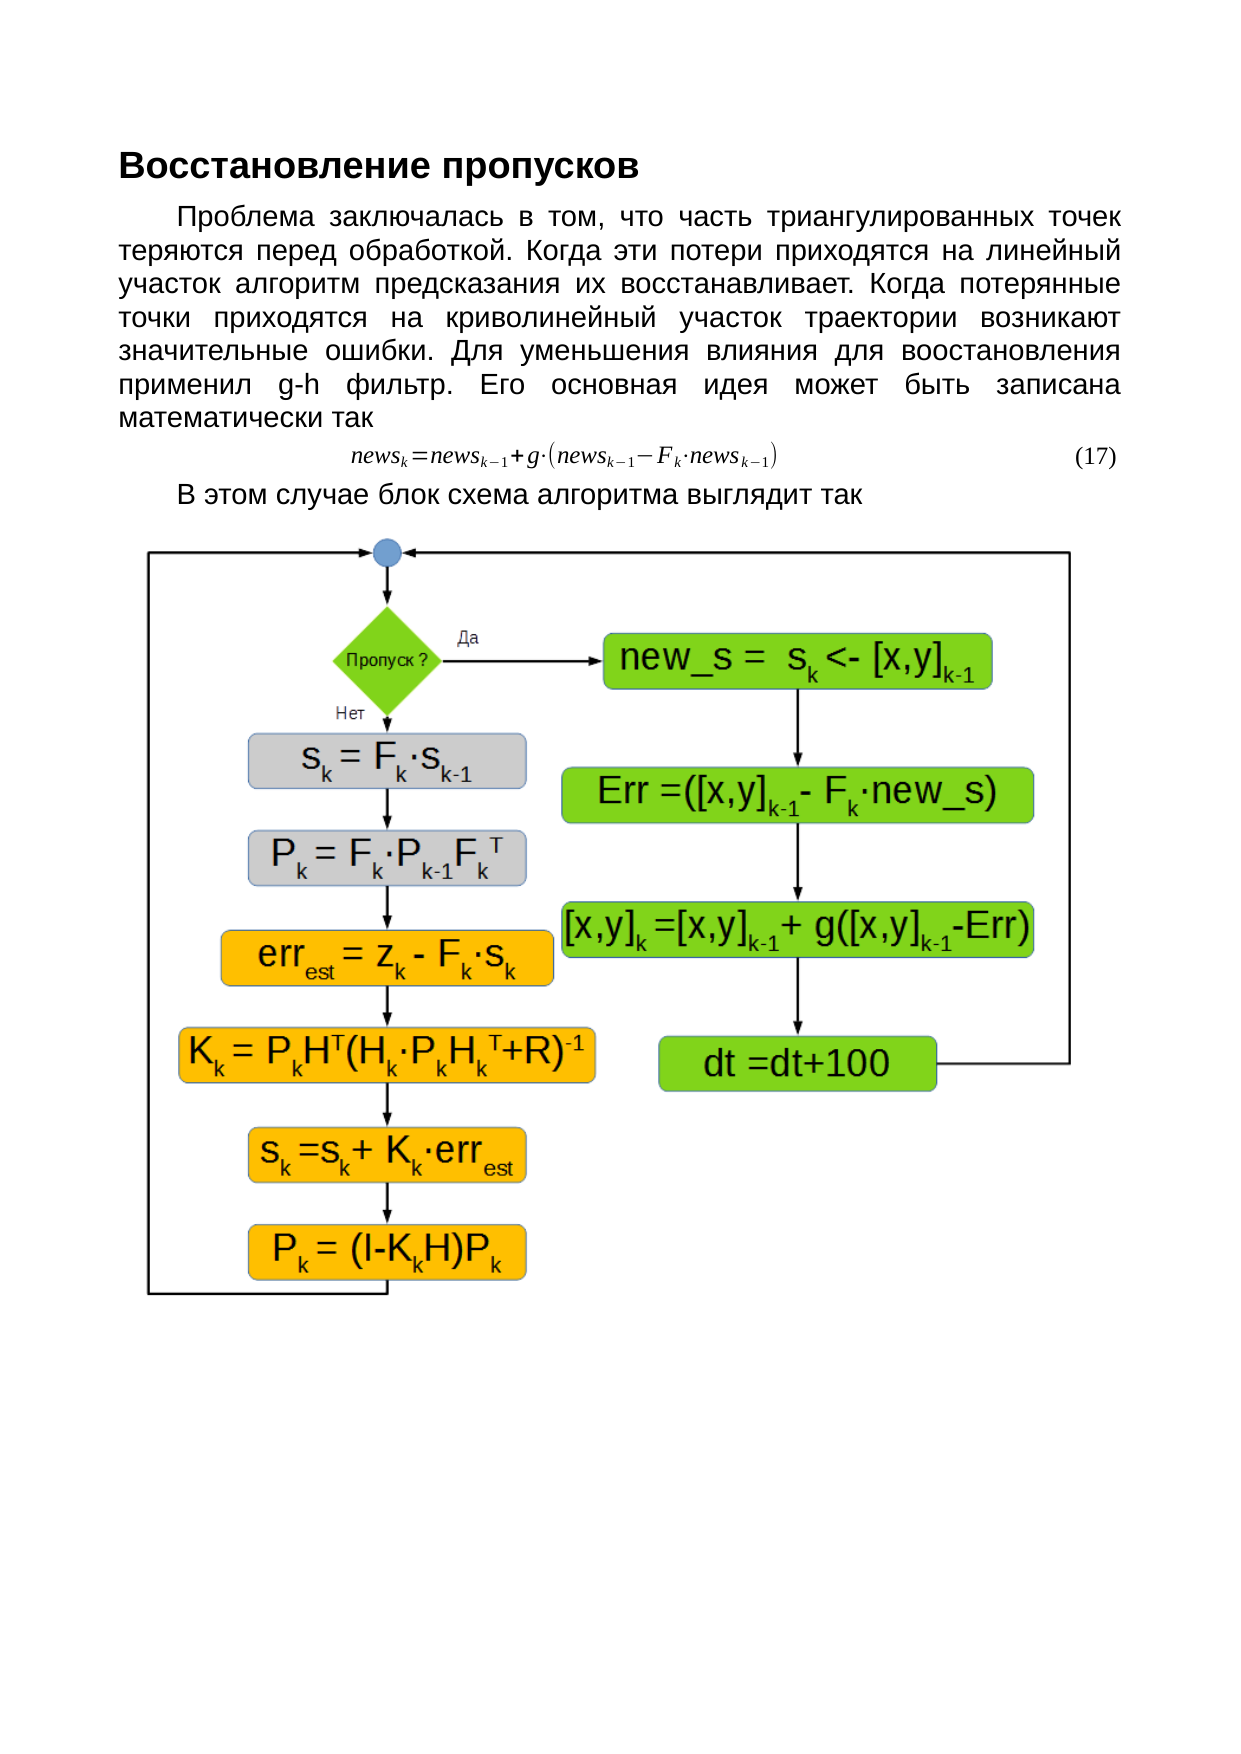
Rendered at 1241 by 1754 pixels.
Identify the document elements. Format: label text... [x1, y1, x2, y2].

table_header (17) [1010, 434, 1122, 477]
table_header [118, 434, 1010, 477]
text Проблема заключалась в том, что часть триангулированных точек теряются перед обработкой. Когда эти потери приходятся на линейный участок алгоритм предсказания их восстанавливает. Когда потерянные точки приходятся на криволинейный участок траектории возникают значительные ошибки. Для уменьшения влияния для воостановления применил g-h фильтр. Его основная идея может быть записана математически так [118, 199, 1122, 434]
subtitle Восстановление пропусков [118, 143, 1122, 187]
picture [118, 511, 1123, 1333]
text В этом случае блок схема алгоритма выглядит так [118, 477, 1122, 511]
